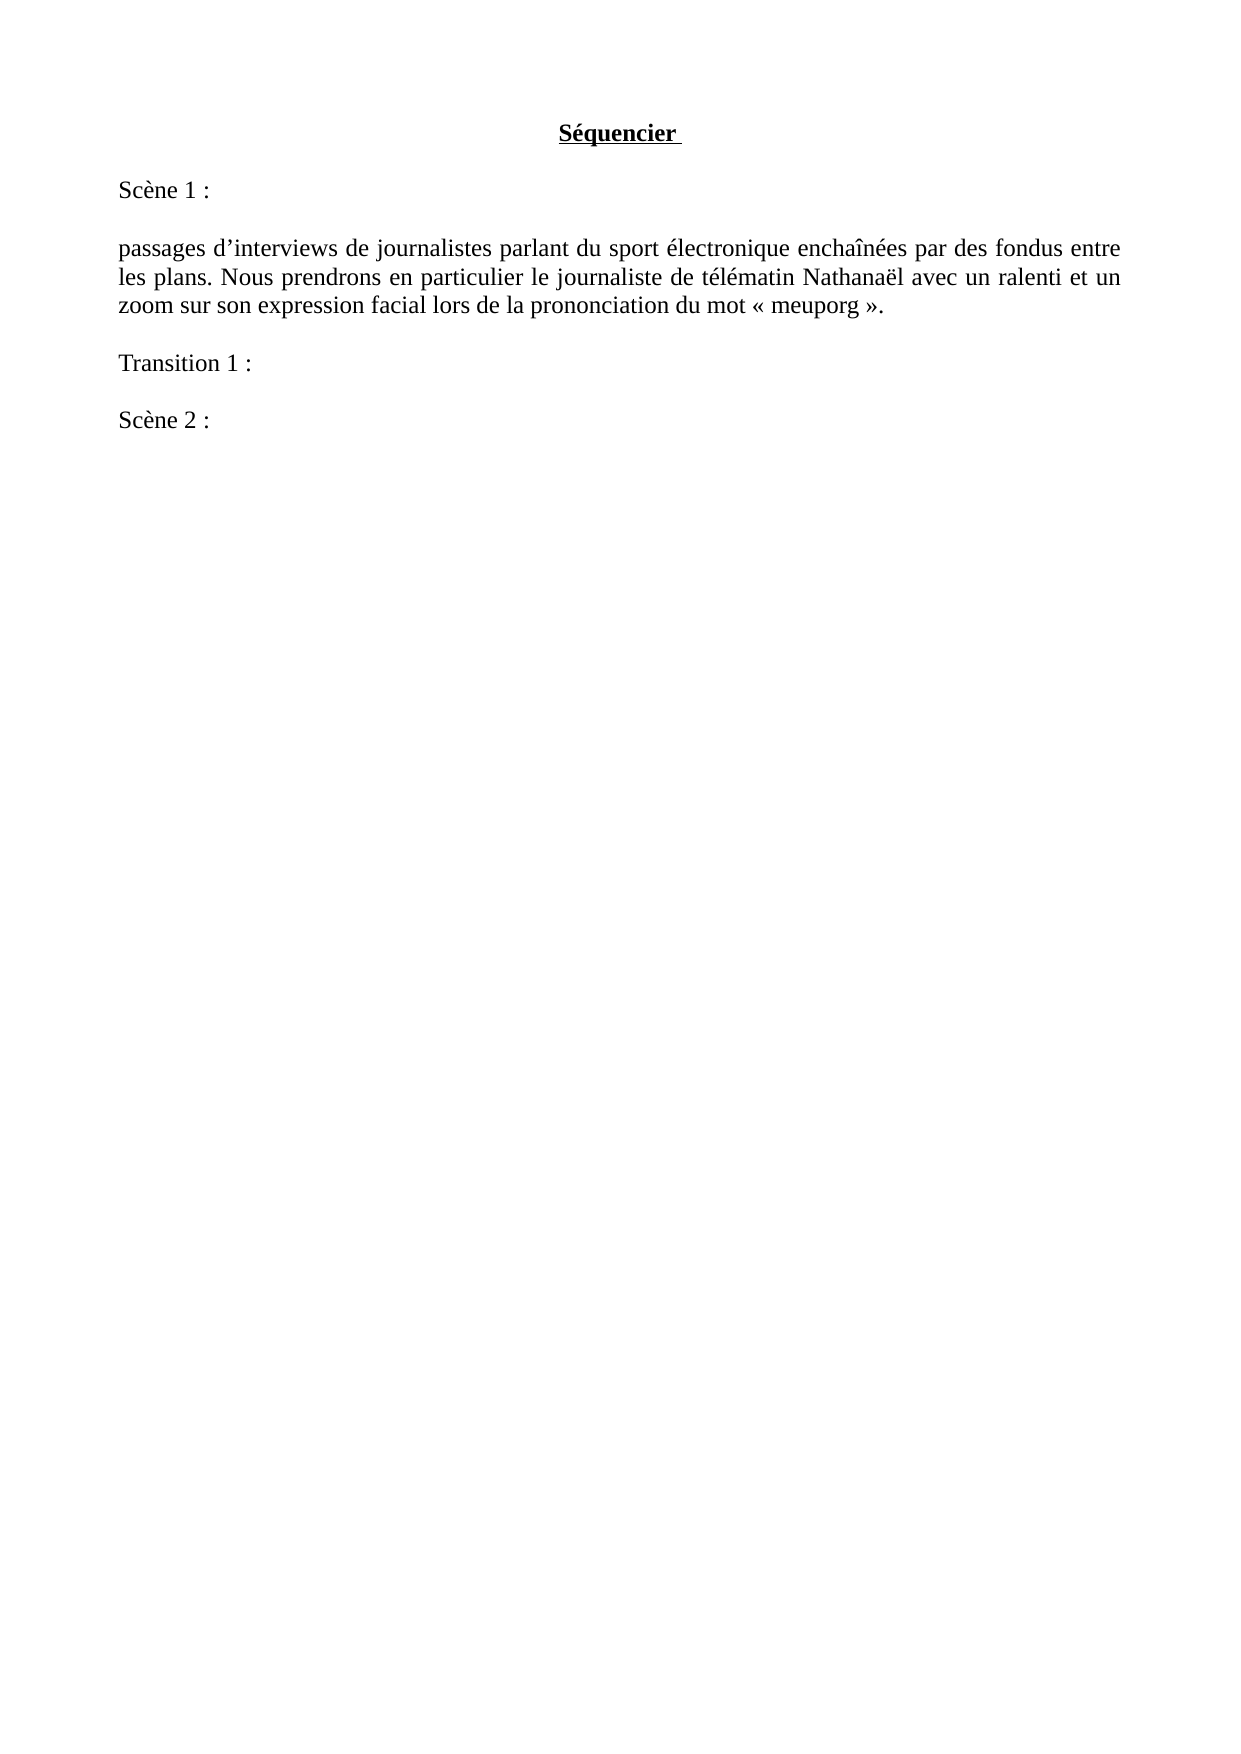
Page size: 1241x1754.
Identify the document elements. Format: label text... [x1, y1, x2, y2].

text Scène 2 : [118, 406, 1122, 434]
text Séquencier [118, 118, 1122, 147]
text Scène 1 : [118, 176, 1122, 204]
text passages d’interviews de journalistes parlant du sport électronique enchaînées par des fondus entre les plans. Nous prendrons en particulier le journaliste de télématin Nathanaël avec un ralenti et un zoom sur son expression facial lors de la prononciation du mot « meuporg ». [118, 233, 1122, 319]
text Transition 1 : [118, 348, 1122, 377]
